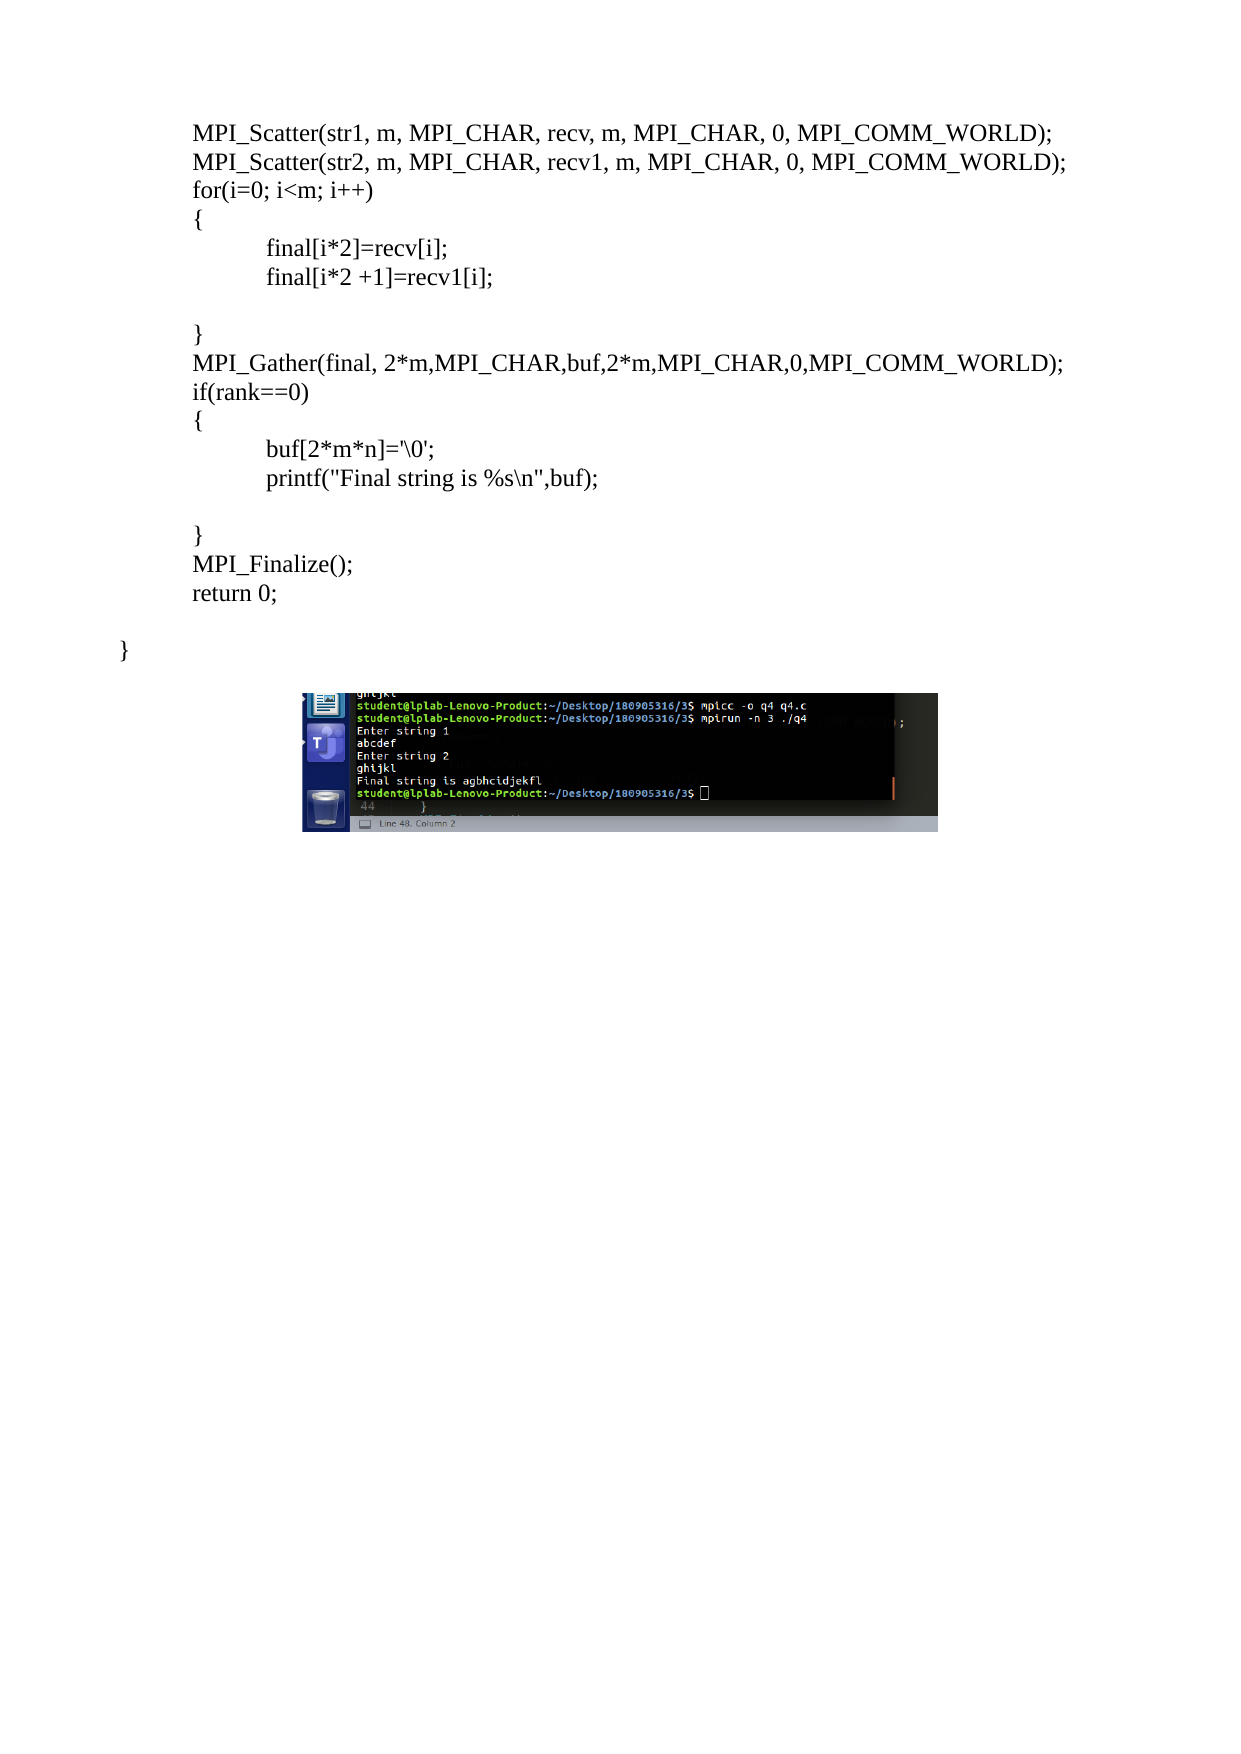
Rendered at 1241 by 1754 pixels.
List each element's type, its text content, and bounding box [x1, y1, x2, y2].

text { [118, 406, 1122, 434]
text } [118, 319, 1122, 348]
text return 0; [118, 578, 1122, 607]
text MPI_Scatter(str1, m, MPI_CHAR, recv, m, MPI_CHAR, 0, MPI_COMM_WORLD); [118, 118, 1122, 147]
text MPI_Finalize(); [118, 549, 1122, 578]
text for(i=0; i<m; i++) [118, 176, 1122, 204]
text MPI_Scatter(str2, m, MPI_CHAR, recv1, m, MPI_CHAR, 0, MPI_COMM_WORLD); [118, 147, 1122, 176]
text { [118, 204, 1122, 233]
text if(rank==0) [118, 377, 1122, 406]
text final[i*2 +1]=recv1[i]; [118, 262, 1122, 291]
text } [118, 521, 1122, 549]
text MPI_Gather(final, 2*m,MPI_CHAR,buf,2*m,MPI_CHAR,0,MPI_COMM_WORLD); [118, 348, 1122, 377]
text } [118, 636, 1122, 664]
text buf[2*m*n]='\0'; [118, 434, 1122, 463]
text printf("Final string is %s\n",buf); [118, 463, 1122, 492]
text final[i*2]=recv[i]; [118, 233, 1122, 262]
